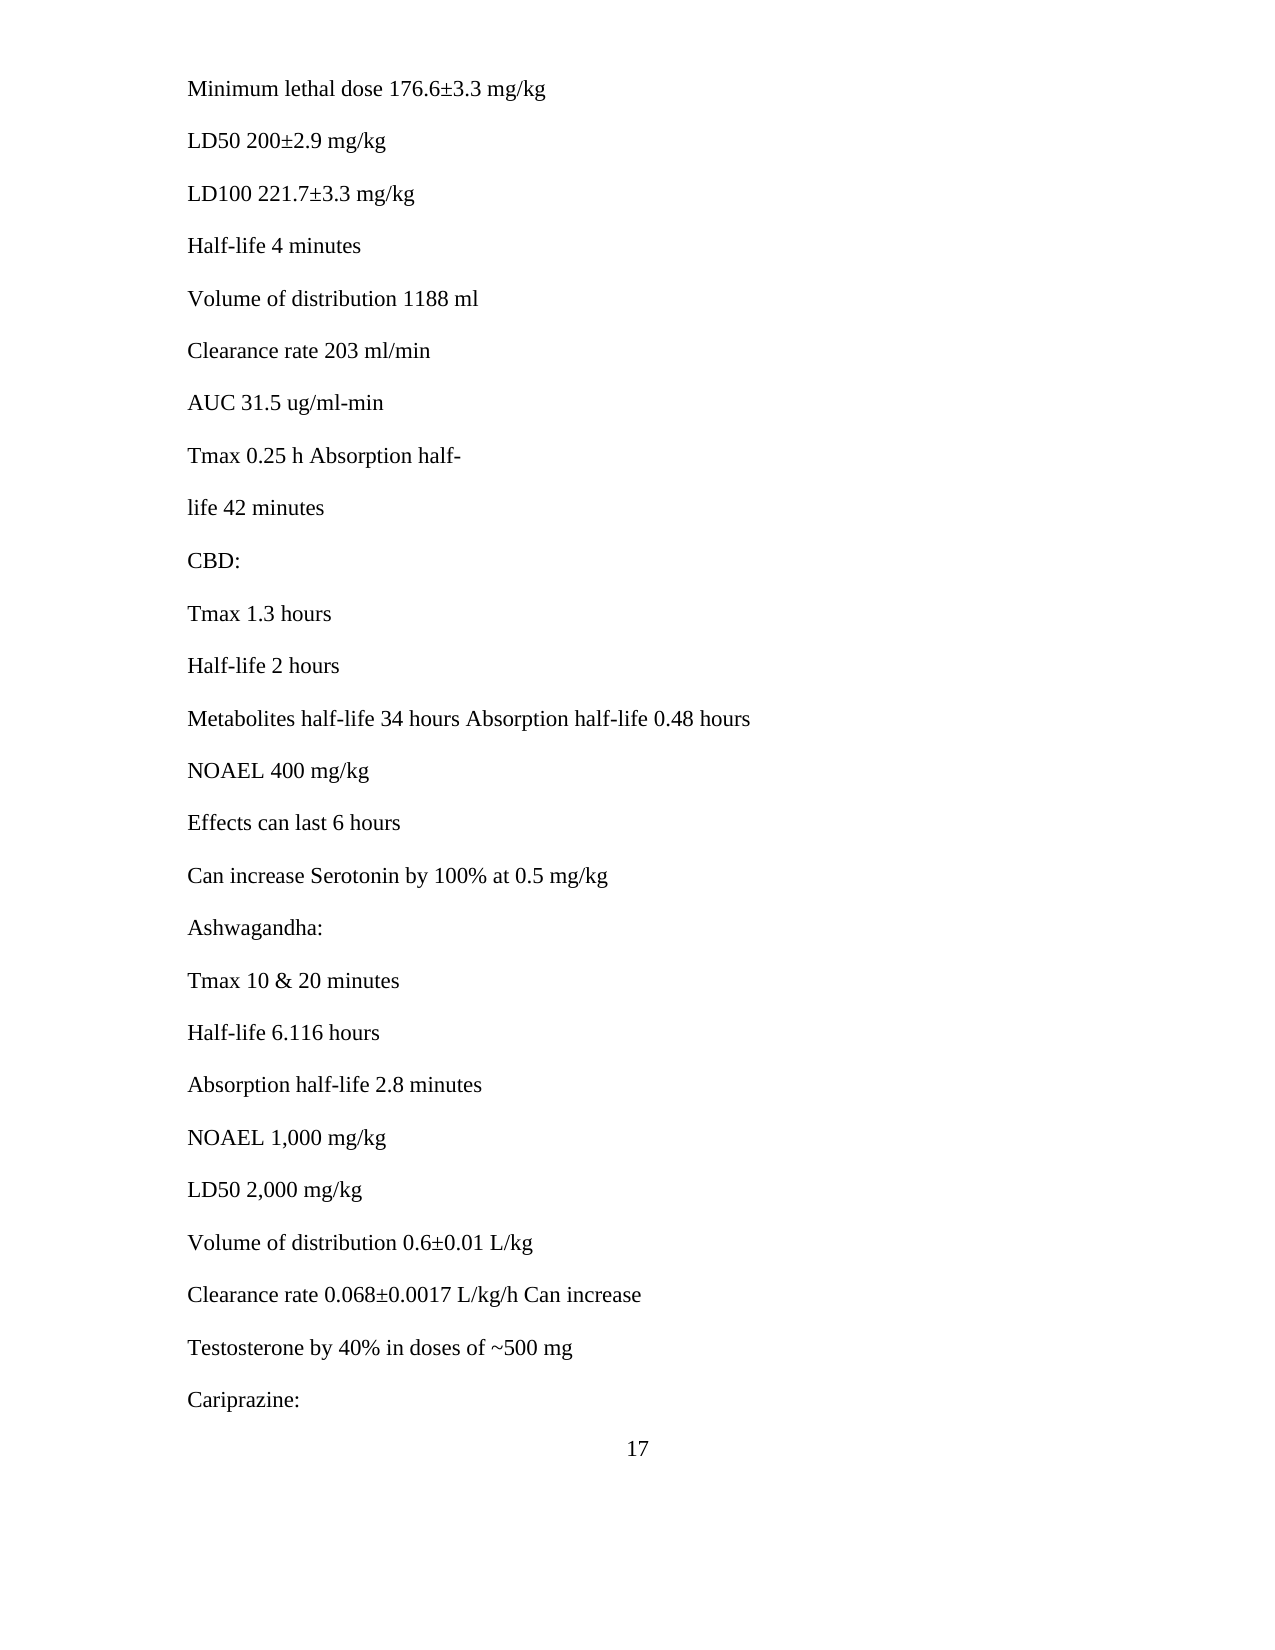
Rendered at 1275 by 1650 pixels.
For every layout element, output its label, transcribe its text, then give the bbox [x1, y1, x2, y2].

text LD100 221.7±3.3 mg/kg [187, 180, 1085, 206]
text Effects can last 6 hours [187, 809, 1085, 836]
text Can increase Serotonin by 100% at 0.5 mg/kg [187, 862, 1085, 888]
text LD50 200±2.9 mg/kg [187, 127, 1085, 154]
text Volume of distribution 0.6±0.01 L/kg [187, 1229, 1085, 1255]
text CBD: [187, 547, 1085, 573]
text Half-life 6.116 hours [187, 1019, 1085, 1046]
text Tmax 0.25 h Absorption half-life 42 minutes [187, 442, 477, 521]
text Half-life 4 minutes [187, 232, 1085, 258]
text Metabolites half-life 34 hours Absorption half-life 0.48 hours [187, 704, 1085, 731]
text LD50 2,000 mg/kg [187, 1176, 1085, 1203]
text NOAEL 1,000 mg/kg [187, 1124, 1085, 1150]
text Tmax 1.3 hours [187, 600, 1085, 626]
text Clearance rate 0.068±0.0017 L/kg/h Can increase Testosterone by 40% in doses of ~500 mg [187, 1281, 700, 1360]
text Cariprazine: [187, 1387, 1085, 1413]
text Ashwagandha: [187, 914, 1085, 941]
text AUC 31.5 ug/ml-min [187, 389, 1085, 416]
text Half-life 2 hours [187, 652, 1085, 678]
text Clearance rate 203 ml/min [187, 337, 1085, 363]
text Minimum lethal dose 176.6±3.3 mg/kg [187, 75, 1085, 101]
text Tmax 10 & 20 minutes [187, 967, 1085, 993]
text Volume of distribution 1188 ml [187, 284, 1085, 311]
text NOAEL 400 mg/kg [187, 757, 1085, 783]
text Absorption half-life 2.8 minutes [187, 1072, 1085, 1098]
